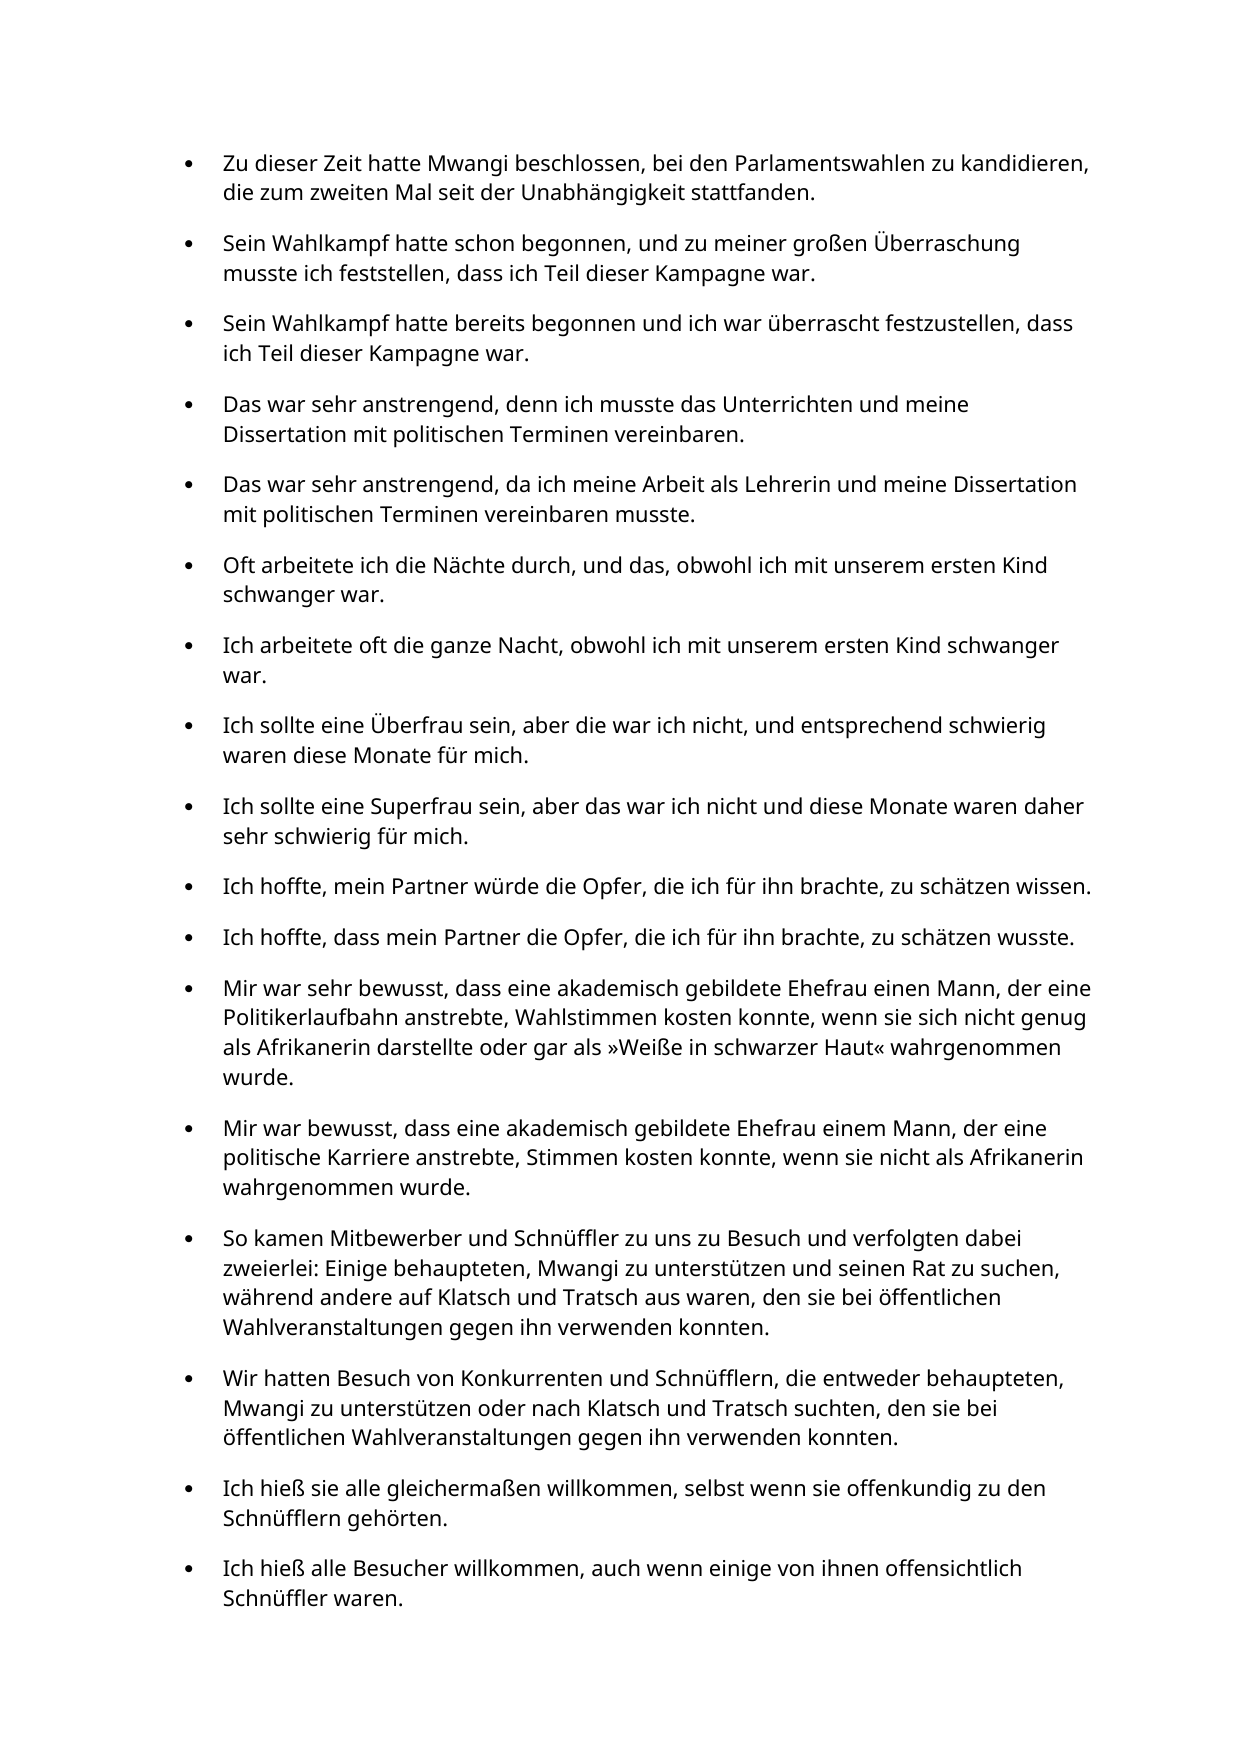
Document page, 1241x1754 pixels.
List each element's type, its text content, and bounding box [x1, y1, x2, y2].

list Sein Wahlkampf hatte schon begonnen, und zu meiner großen Überraschung musste ich feststellen, dass ich Teil dieser Kampagne war. [185, 228, 1093, 288]
list Ich hoffte, dass mein Partner die Opfer, die ich für ihn brachte, zu schätzen wusste. [185, 922, 1093, 952]
list Sein Wahlkampf hatte bereits begonnen und ich war überrascht festzustellen, dass ich Teil dieser Kampagne war. [185, 308, 1093, 368]
list Wir hatten Besuch von Konkurrenten und Schnüfflern, die entweder behaupteten, Mwangi zu unterstützen oder nach Klatsch und Tratsch suchten, den sie bei öffentlichen Wahlveranstaltungen gegen ihn verwenden konnten. [185, 1363, 1093, 1452]
list Ich sollte eine Überfrau sein, aber die war ich nicht, und entsprechend schwierig waren diese Monate für mich. [185, 711, 1093, 770]
list Mir war bewusst, dass eine akademisch gebildete Ehefrau einem Mann, der eine politische Karriere anstrebte, Stimmen kosten konnte, wenn sie nicht als Afrikanerin wahrgenommen wurde. [185, 1113, 1093, 1202]
list Zu dieser Zeit hatte Mwangi beschlossen, bei den Parlamentswahlen zu kandidieren, die zum zweiten Mal seit der Unabhängigkeit stattfanden. [185, 148, 1093, 207]
list So kamen Mitbewerber und Schnüffler zu uns zu Besuch und verfolgten dabei zweierlei: Einige behaupteten, Mwangi zu unterstützen und seinen Rat zu suchen, während andere auf Klatsch und Tratsch aus waren, den sie bei öffentlichen Wahlveranstaltungen gegen ihn verwenden konnten. [185, 1223, 1093, 1342]
list Ich hoffte, mein Partner würde die Opfer, die ich für ihn brachte, zu schätzen wissen. [185, 871, 1093, 901]
list Ich sollte eine Superfrau sein, aber das war ich nicht und diese Monate waren daher sehr schwierig für mich. [185, 791, 1093, 851]
list Ich arbeitete oft die ganze Nacht, obwohl ich mit unserem ersten Kind schwanger war. [185, 630, 1093, 690]
list Ich hieß alle Besucher willkommen, auch wenn einige von ihnen offensichtlich Schnüffler waren. [185, 1553, 1093, 1613]
list Ich hieß sie alle gleichermaßen willkommen, selbst wenn sie offenkundig zu den Schnüfflern gehörten. [185, 1473, 1093, 1533]
list Das war sehr anstrengend, da ich meine Arbeit als Lehrerin und meine Dissertation mit politischen Terminen vereinbaren musste. [185, 469, 1093, 529]
list Das war sehr anstrengend, denn ich musste das Unterrichten und meine Dissertation mit politischen Terminen vereinbaren. [185, 389, 1093, 448]
list Mir war sehr bewusst, dass eine akademisch gebildete Ehefrau einen Mann, der eine Politikerlaufbahn anstrebte, Wahlstimmen kosten konnte, wenn sie sich nicht genug als Afrikanerin darstellte oder gar als »Weiße in schwarzer Haut« wahrgenommen wurde. [185, 973, 1093, 1092]
list Oft arbeitete ich die Nächte durch, und das, obwohl ich mit unserem ersten Kind schwanger war. [185, 550, 1093, 609]
